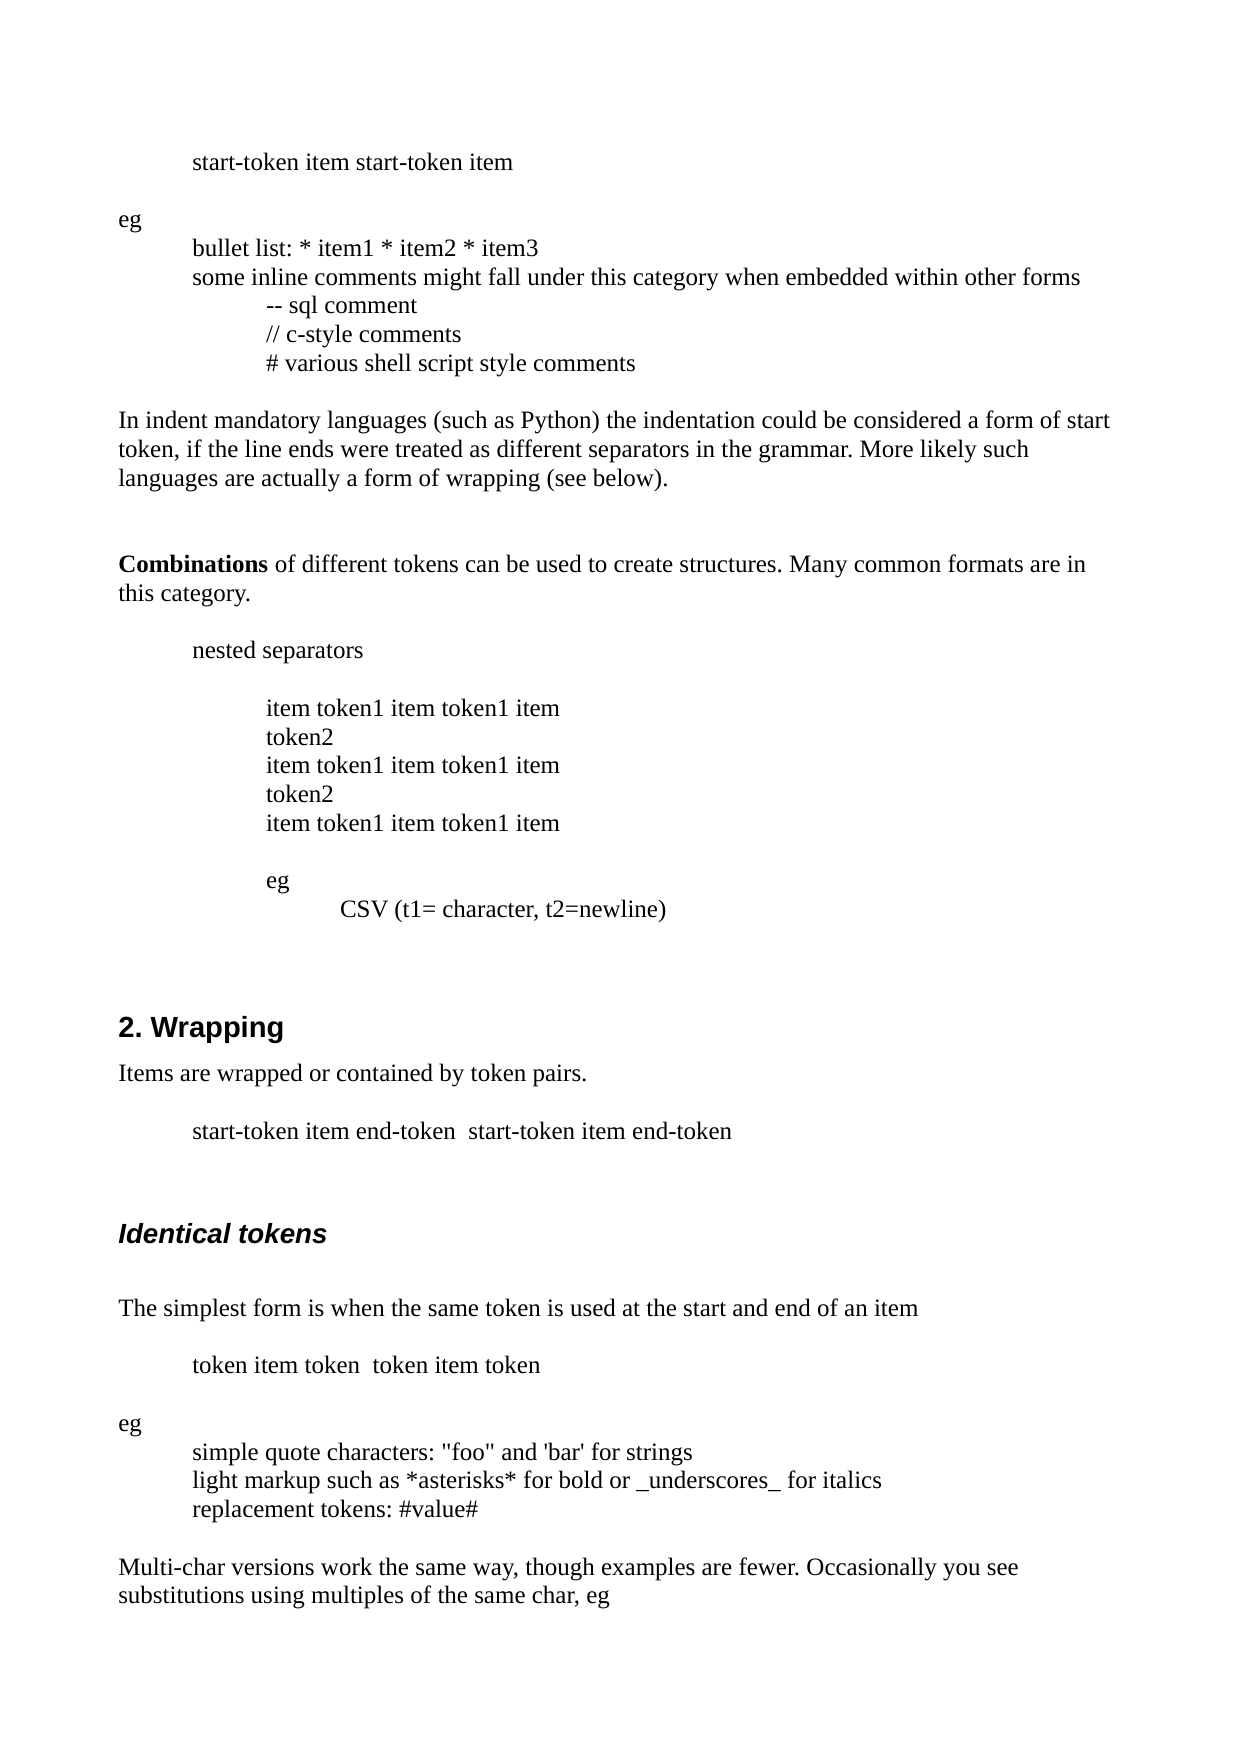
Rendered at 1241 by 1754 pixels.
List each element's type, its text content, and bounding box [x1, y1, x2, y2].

text simple quote characters: "foo" and 'bar' for strings [118, 1437, 1122, 1466]
text bullet list: * item1 * item2 * item3 [118, 233, 1122, 262]
subtitle Identical tokens [118, 1218, 1122, 1249]
text Items are wrapped or contained by token pairs. [118, 1058, 1122, 1087]
text The simplest form is when the same token is used at the start and end of an item [118, 1293, 1122, 1322]
text CSV (t1= character, t2=newline) [118, 894, 1122, 923]
text Combinations of different tokens can be used to create structures. Many common formats are in this category. [118, 549, 1122, 607]
text token2 [118, 779, 1122, 808]
text eg [118, 204, 1122, 233]
text some inline comments might fall under this category when embedded within other forms [118, 262, 1122, 291]
subtitle 2. Wrapping [118, 1010, 1122, 1044]
text token2 [118, 722, 1122, 751]
text replacement tokens: #value# [118, 1494, 1122, 1523]
text eg [118, 1408, 1122, 1437]
text eg [118, 866, 1122, 894]
text item token1 item token1 item [118, 693, 1122, 722]
text In indent mandatory languages (such as Python) the indentation could be considered a form of start token, if the line ends were treated as different separators in the grammar. More likely such languages are actually a form of wrapping (see below). [118, 406, 1122, 492]
text # various shell script style comments [118, 348, 1122, 377]
text nested separators [118, 636, 1122, 664]
text start-token item end-token start-token item end-token [118, 1116, 1122, 1145]
text token item token token item token [118, 1351, 1122, 1379]
text start-token item start-token item [118, 147, 1122, 176]
text item token1 item token1 item [118, 808, 1122, 837]
text Multi-char versions work the same way, though examples are fewer. Occasionally you see substitutions using multiples of the same char, eg [118, 1552, 1122, 1609]
text item token1 item token1 item [118, 751, 1122, 779]
text light markup such as *asterisks* for bold or _underscores_ for italics [118, 1466, 1122, 1494]
text // c-style comments [118, 319, 1122, 348]
text -- sql comment [118, 291, 1122, 319]
